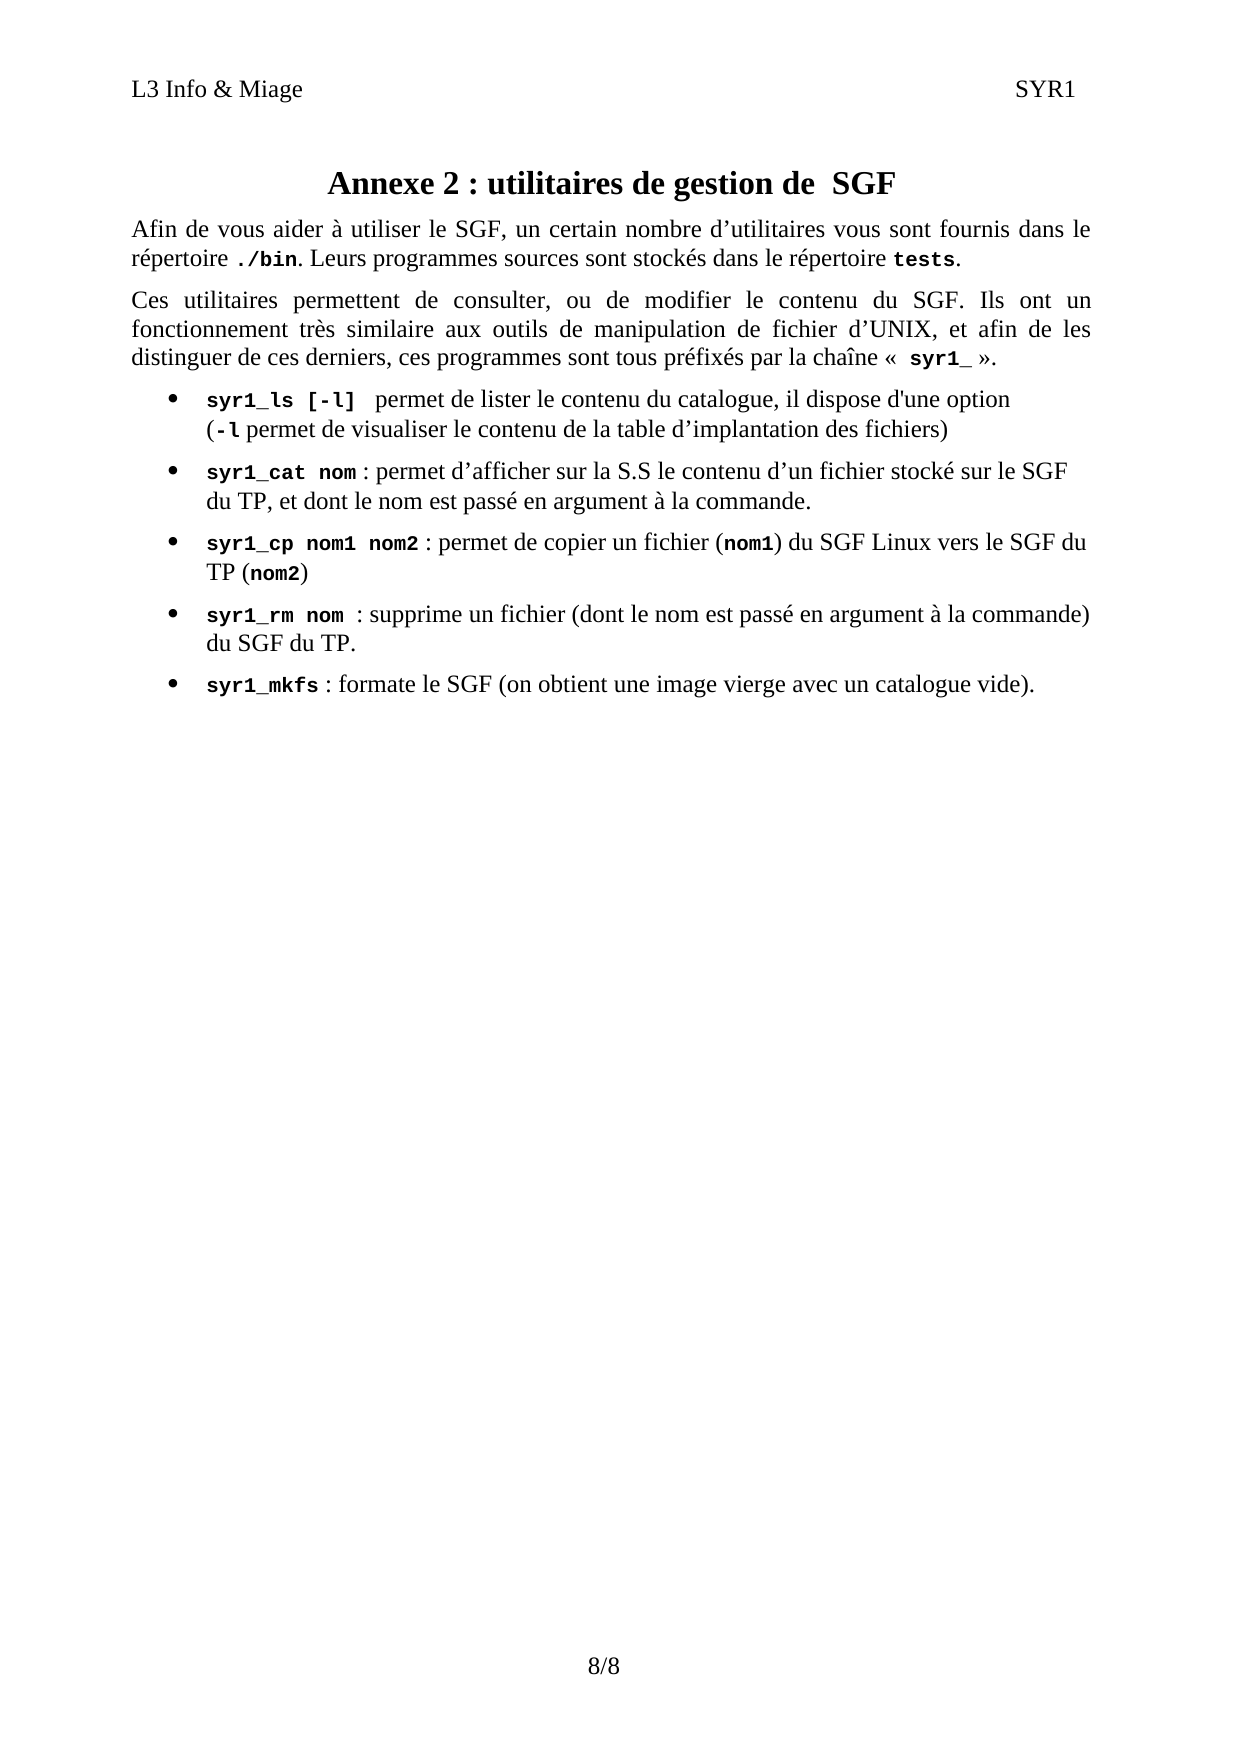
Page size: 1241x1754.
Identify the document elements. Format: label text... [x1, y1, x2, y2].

list syr1_ls [-l] permet de lister le contenu du catalogue, il dispose d'une option (-l permet de visualiser le contenu de la table d’implantation des fichiers) [169, 384, 1092, 444]
subtitle Annexe 2 : utilitaires de gestion de SGF [131, 163, 1092, 202]
list syr1_cat nom : permet d’afficher sur la S.S le contenu d’un fichier stocké sur le SGF du TP, et dont le nom est passé en argument à la commande. [169, 456, 1092, 514]
list syr1_cp nom1 nom2 : permet de copier un fichier (nom1) du SGF Linux vers le SGF du TP (nom2) [169, 527, 1092, 586]
text Afin de vous aider à utiliser le SGF, un certain nombre d’utilitaires vous sont fournis dans le répertoire ./bin. Leurs programmes sources sont stockés dans le répertoire tests. [131, 214, 1092, 272]
text Ces utilitaires permettent de consulter, ou de modifier le contenu du SGF. Ils ont un fonctionnement très similaire aux outils de manipulation de fichier d’UNIX, et afin de les distinguer de ces derniers, ces programmes sont tous préfixés par la chaîne « syr1_ ». [131, 285, 1092, 372]
list syr1_mkfs : formate le SGF (on obtient une image vierge avec un catalogue vide). [169, 669, 1092, 699]
list syr1_rm nom : supprime un fichier (dont le nom est passé en argument à la commande) du SGF du TP. [169, 599, 1092, 657]
